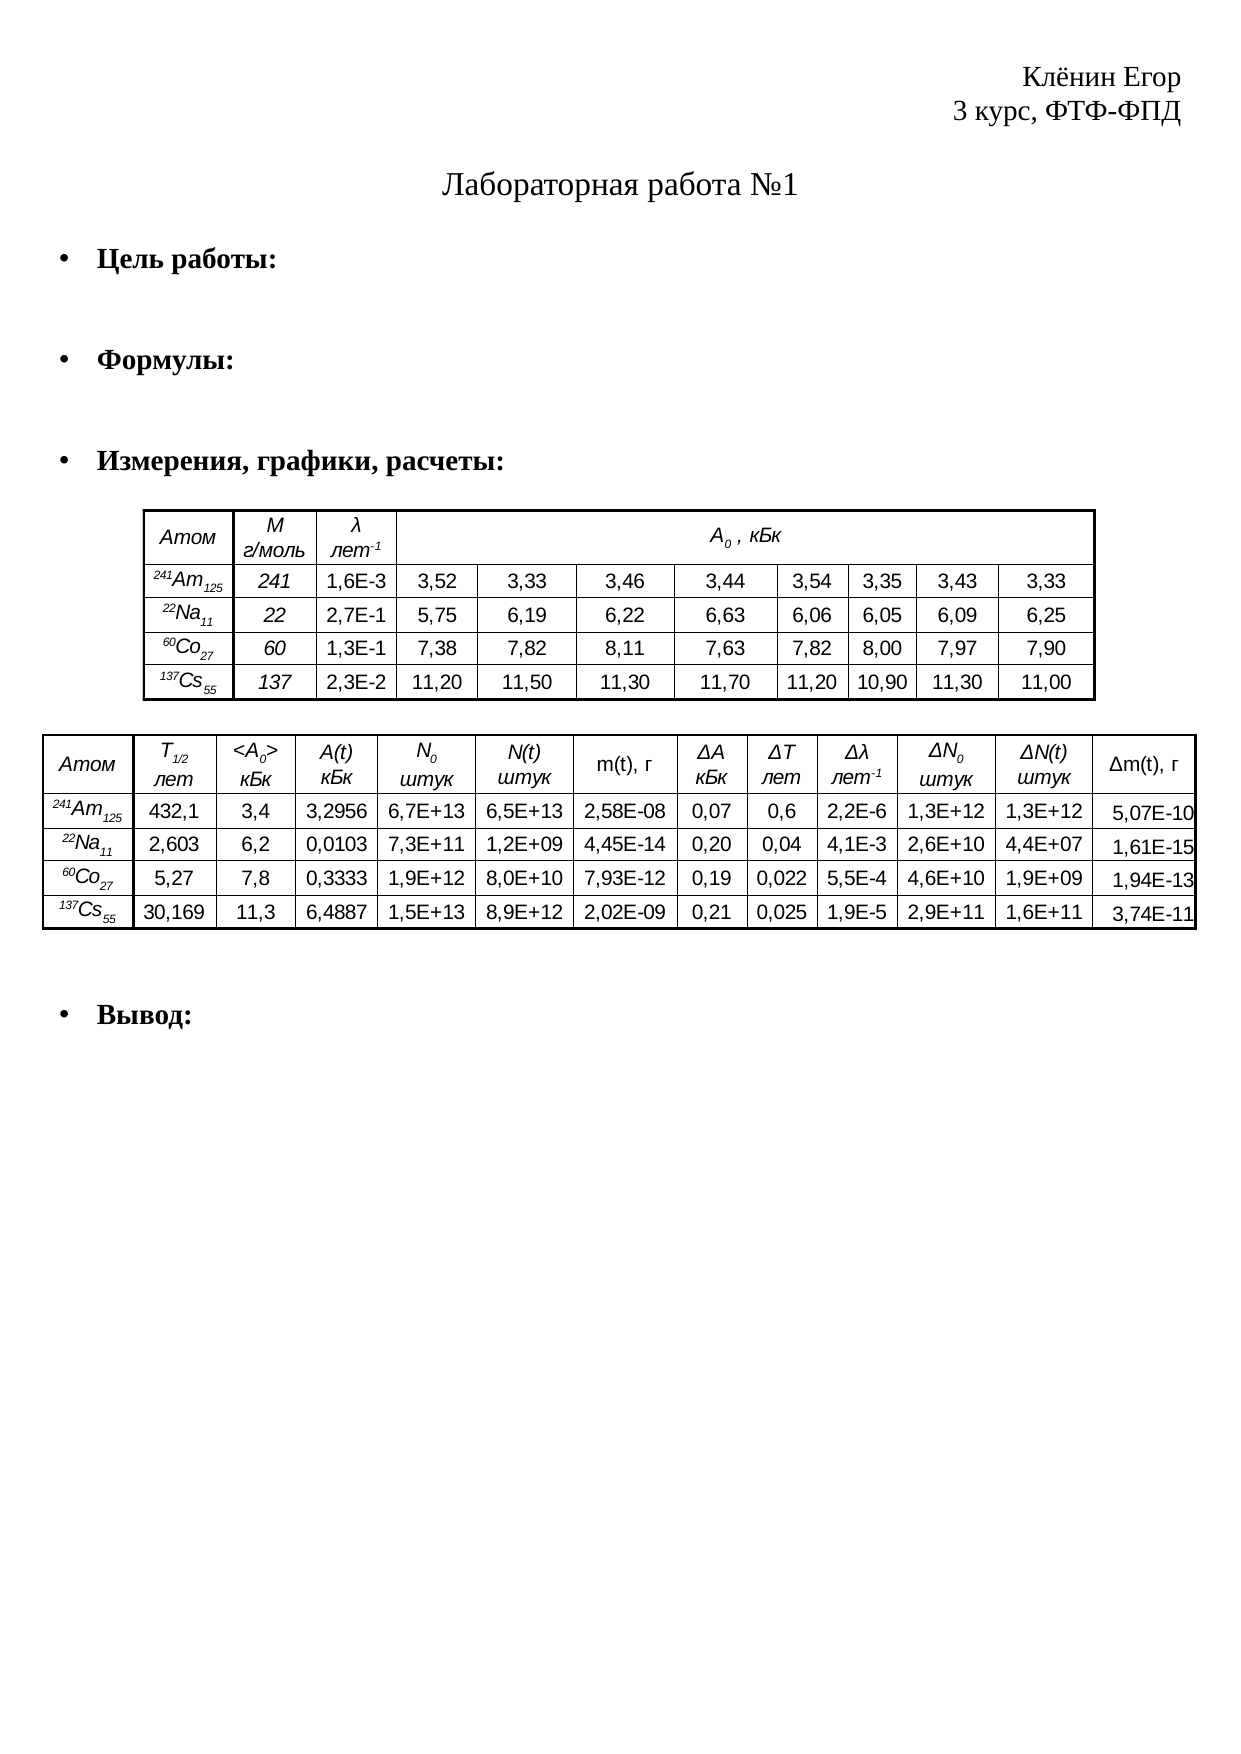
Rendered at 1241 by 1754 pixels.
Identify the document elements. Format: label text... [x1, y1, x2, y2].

text 3 курс, ФТФ-ФПД [59, 93, 1181, 126]
list Цель работы: [59, 241, 1181, 275]
list Формулы: [59, 342, 1181, 376]
text Лабораторная работа №1 [59, 164, 1181, 203]
list Измерения, графики, расчеты: [59, 443, 1181, 476]
text Клёнин Егор [59, 59, 1181, 93]
list Вывод: [59, 997, 1181, 1031]
